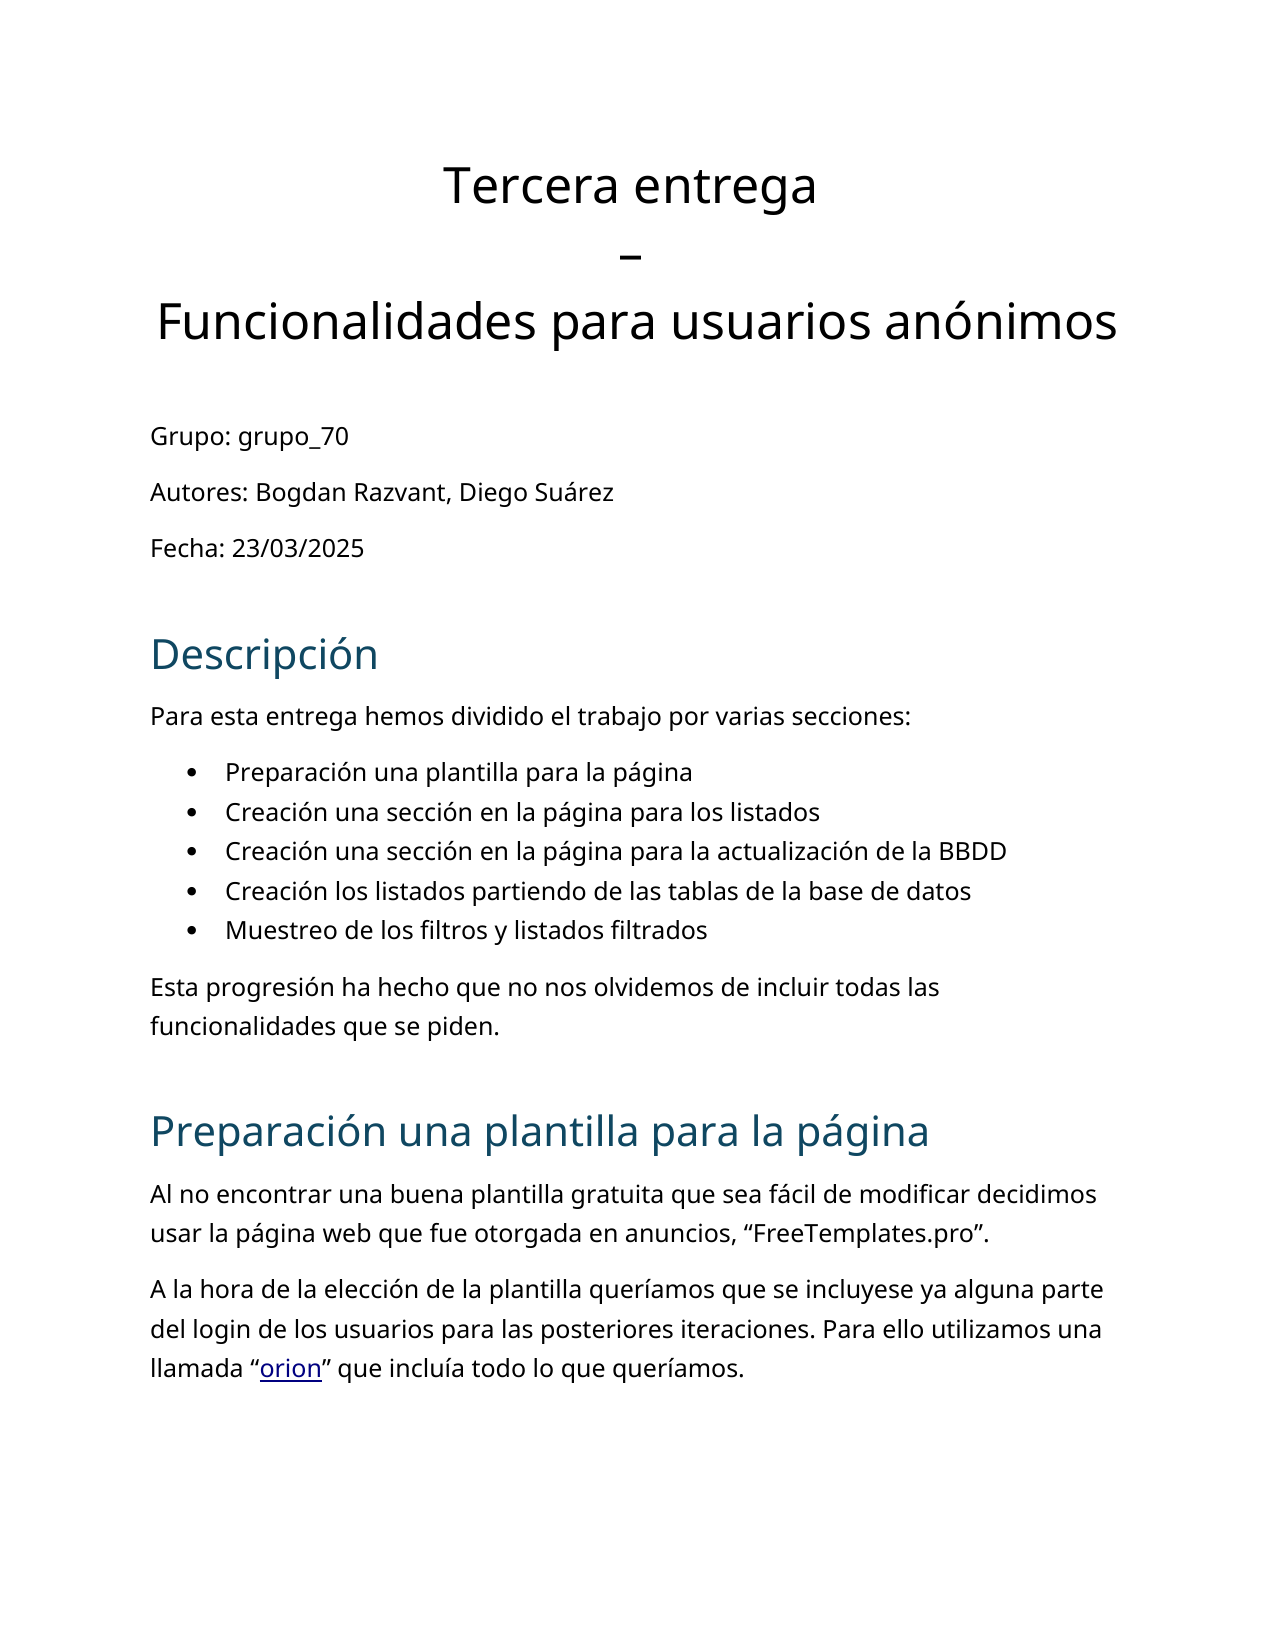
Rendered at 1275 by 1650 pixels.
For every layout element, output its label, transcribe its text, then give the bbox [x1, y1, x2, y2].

text Funcionalidades para usuarios anónimos [150, 286, 1125, 354]
subtitle Preparación una plantilla para la página [150, 1102, 1125, 1159]
text Tercera entrega [150, 150, 1125, 218]
text Grupo: grupo_70 [150, 419, 1125, 453]
list Creación una sección en la página para los listados [187, 794, 1125, 829]
list Muestreo de los filtros y listados filtrados [187, 913, 1125, 947]
text Autores: Bogdan Razvant, Diego Suárez [150, 475, 1125, 509]
list Creación los listados partiendo de las tablas de la base de datos [187, 873, 1125, 908]
text A la hora de la elección de la plantilla queríamos que se incluyese ya alguna parte del login de los usuarios para las posteriores iteraciones. Para ello utilizamos una llamada “orion” que incluía todo lo que queríamos. [150, 1272, 1125, 1385]
text Para esta entrega hemos dividido el trabajo por varias secciones: [150, 699, 1125, 733]
list Preparación una plantilla para la página [187, 755, 1125, 789]
subtitle Descripción [150, 625, 1125, 682]
text Fecha: 23/03/2025 [150, 531, 1125, 565]
list Creación una sección en la página para la actualización de la BBDD [187, 834, 1125, 868]
text – [150, 218, 1125, 286]
text Al no encontrar una buena plantilla gratuita que sea fácil de modificar decidimos usar la página web que fue otorgada en anuncios, “FreeTemplates.pro”. [150, 1176, 1125, 1250]
text Esta progresión ha hecho que no nos olvidemos de incluir todas las funcionalidades que se piden. [150, 969, 1125, 1043]
